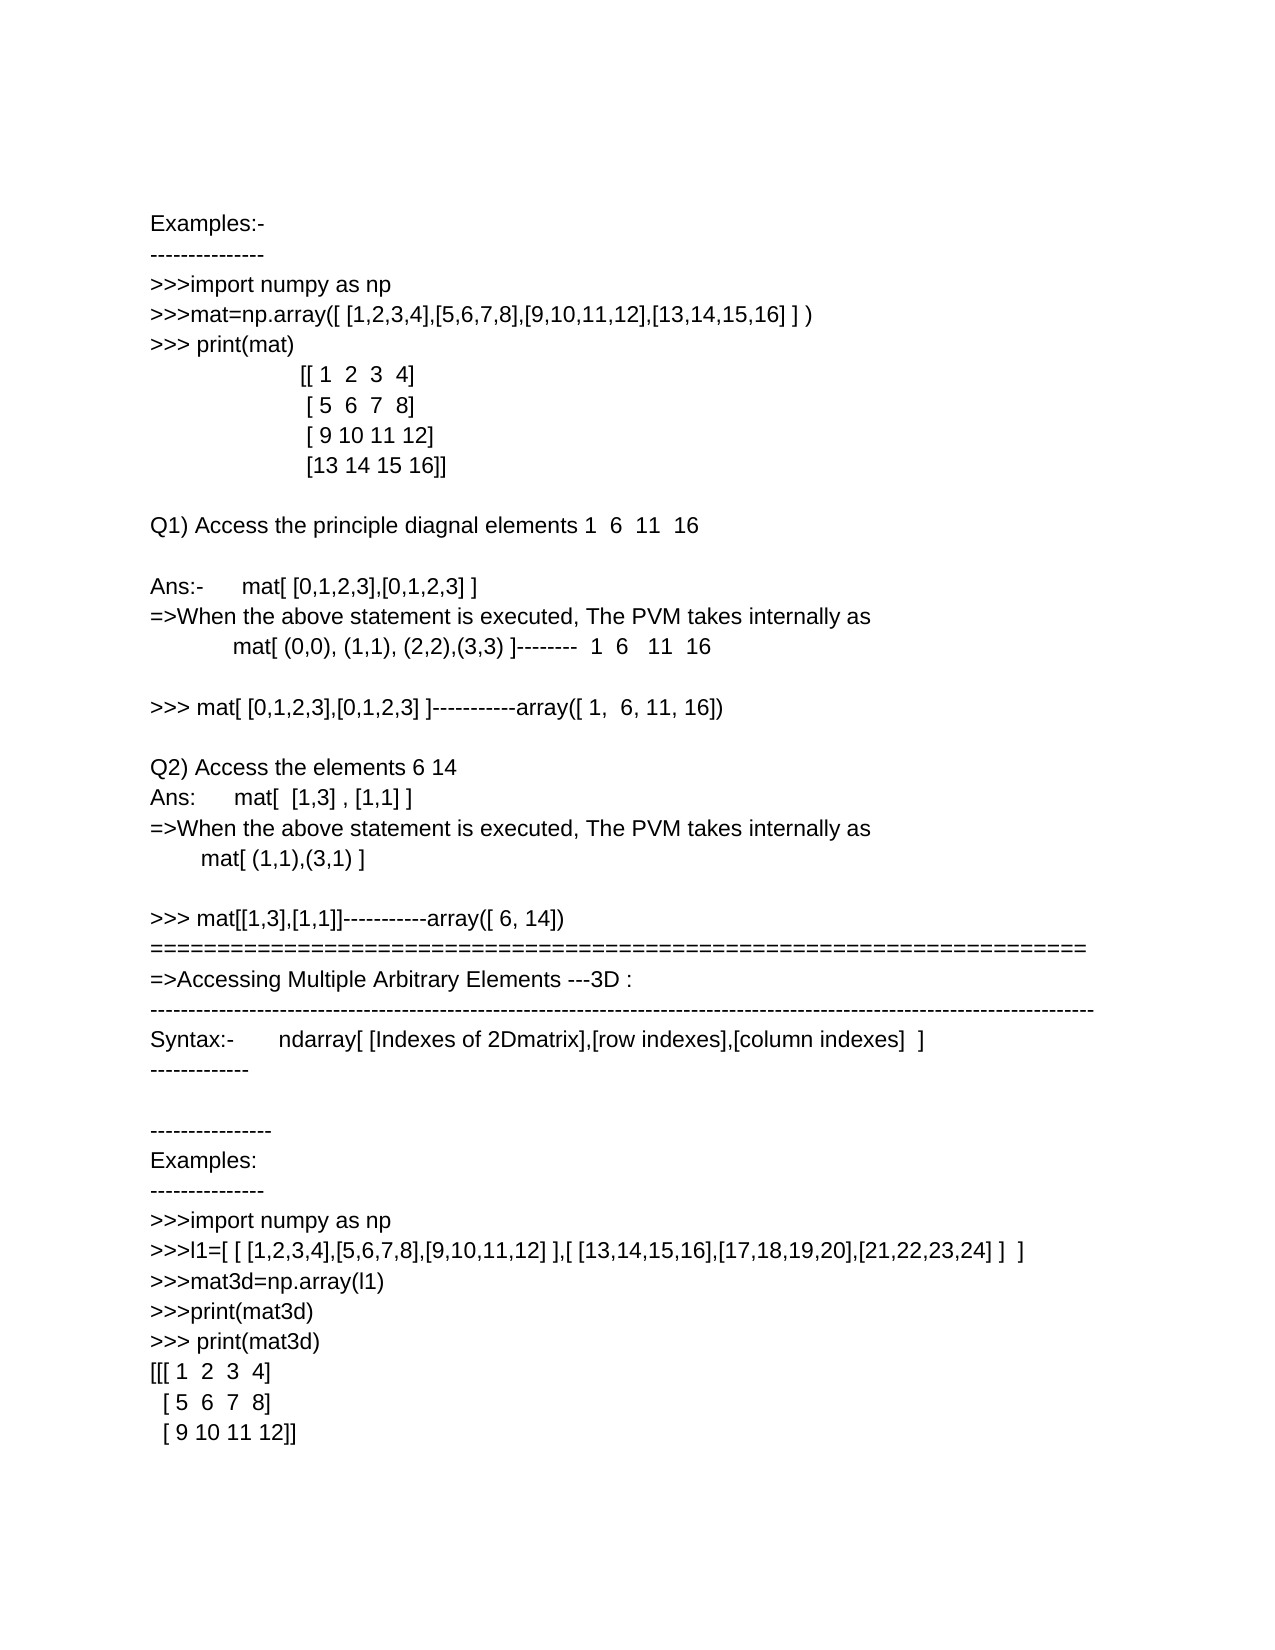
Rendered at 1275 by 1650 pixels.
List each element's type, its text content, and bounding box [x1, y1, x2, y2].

text =>When the above statement is executed, The PVM takes internally as [150, 603, 1125, 629]
text ------------- [150, 1056, 1125, 1083]
text --------------- [150, 1177, 1125, 1203]
text [13 14 15 16]] [150, 452, 1125, 478]
text [ 5 6 7 8] [150, 1388, 1125, 1415]
text >>> print(mat) [150, 331, 1125, 358]
text mat[ (1,1),(3,1) ] [150, 845, 1125, 871]
text Syntax:- ndarray[ [Indexes of 2Dmatrix],[row indexes],[column indexes] ] [150, 1026, 1125, 1052]
text --------------- [150, 241, 1125, 267]
text >>>l1=[ [ [1,2,3,4],[5,6,7,8],[9,10,11,12] ],[ [13,14,15,16],[17,18,19,20],[21,22,23,24] ] ] [150, 1237, 1125, 1264]
text >>>import numpy as np [150, 1207, 1125, 1234]
text [ 9 10 11 12] [150, 422, 1125, 448]
text =>When the above statement is executed, The PVM takes internally as [150, 814, 1125, 841]
text mat[ (0,0), (1,1), (2,2),(3,3) ]-------- 1 6 11 16 [150, 633, 1125, 660]
text >>>import numpy as np [150, 271, 1125, 297]
text Ans: mat[ [1,3] , [1,1] ] [150, 784, 1125, 811]
text [ 9 10 11 12]] [150, 1419, 1125, 1445]
text >>>print(mat3d) [150, 1298, 1125, 1324]
text =>Accessing Multiple Arbitrary Elements ---3D : [150, 966, 1125, 992]
text >>> print(mat3d) [150, 1328, 1125, 1354]
text Ans:- mat[ [0,1,2,3],[0,1,2,3] ] [150, 573, 1125, 599]
text Q1) Access the principle diagnal elements 1 6 11 16 [150, 512, 1125, 539]
text >>> mat[[1,3],[1,1]]-----------array([ 6, 14]) [150, 905, 1125, 932]
text Q2) Access the elements 6 14 [150, 754, 1125, 781]
text ====================================================================== [150, 935, 1125, 962]
text [[ 1 2 3 4] [150, 361, 1125, 388]
text >>>mat=np.array([ [1,2,3,4],[5,6,7,8],[9,10,11,12],[13,14,15,16] ] ) [150, 301, 1125, 327]
text >>>mat3d=np.array(l1) [150, 1268, 1125, 1294]
text ---------------- [150, 1117, 1125, 1143]
text ---------------------------------------------------------------------------------------------------------------------------- [150, 996, 1125, 1022]
text [ 5 6 7 8] [150, 392, 1125, 418]
text Examples: [150, 1147, 1125, 1173]
text >>> mat[ [0,1,2,3],[0,1,2,3] ]-----------array([ 1, 6, 11, 16]) [150, 694, 1125, 720]
text Examples:- [150, 210, 1125, 237]
text [[[ 1 2 3 4] [150, 1358, 1125, 1385]
